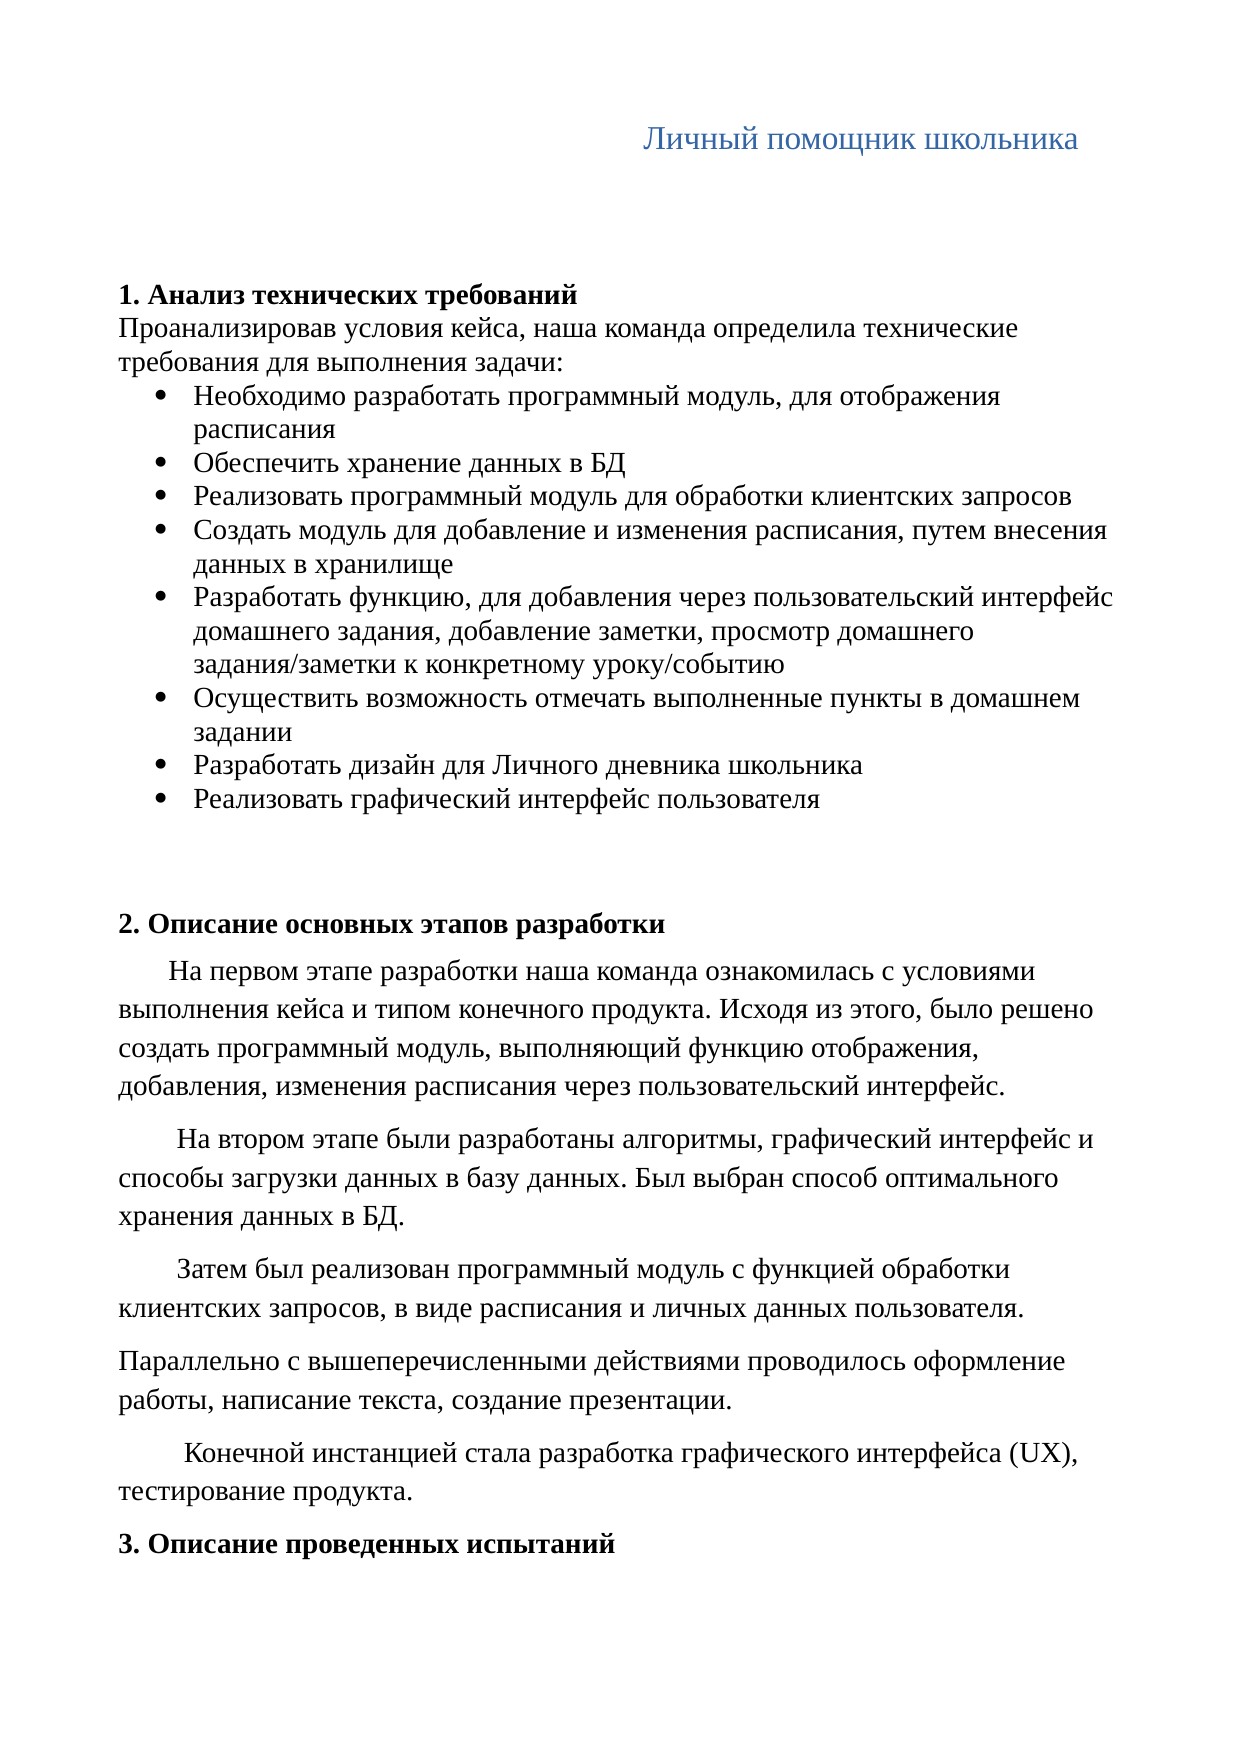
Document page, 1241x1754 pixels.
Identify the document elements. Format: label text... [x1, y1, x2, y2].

list Осуществить возможность отмечать выполненные пункты в домашнем задании [156, 680, 1122, 747]
list Реализовать программный модуль для обработки клиентских запросов [156, 478, 1122, 512]
text 3. Описание проведенных испытаний [118, 1527, 1122, 1560]
list Создать модуль для добавление и изменения расписания, путем внесения данных в хранилище [156, 512, 1122, 579]
list Разработать функцию, для добавления через пользовательский интерфейс домашнего задания, добавление заметки, просмотр домашнего задания/заметки к конкретному уроку/событию [156, 579, 1122, 680]
text На первом этапе разработки наша команда ознакомилась с условиями выполнения кейса и типом конечного продукта. Исходя из этого, было решено создать программный модуль, выполняющий функцию отображения, добавления, изменения расписания через пользовательский интерфейс. [118, 953, 1122, 1102]
text Конечной инстанцией стала разработка графического интерфейса (UX), тестирование продукта. [118, 1435, 1122, 1507]
list Разработать дизайн для Личного дневника школьника [156, 747, 1122, 781]
text Проанализировав условия кейса, наша команда определила технические требования для выполнения задачи: [118, 311, 1122, 378]
text На втором этапе были разработаны алгоритмы, графический интерфейс и способы загрузки данных в базу данных. Был выбран способ оптимального хранения данных в БД. [118, 1121, 1122, 1232]
text Затем был реализован программный модуль с функцией обработки клиентских запросов, в виде расписания и личных данных пользователя. [118, 1252, 1122, 1324]
list Реализовать графический интерфейс пользователя [156, 781, 1122, 814]
text Параллельно с вышеперечисленными действиями проводилось оформление работы, написание текста, создание презентации. [118, 1343, 1122, 1415]
subtitle 2. Описание основных этапов разработки [118, 907, 1122, 940]
list Необходимо разработать программный модуль, для отображения расписания [156, 378, 1122, 445]
list Обеспечить хранение данных в БД [156, 445, 1122, 478]
text 1. Анализ технических требований [118, 277, 1122, 311]
